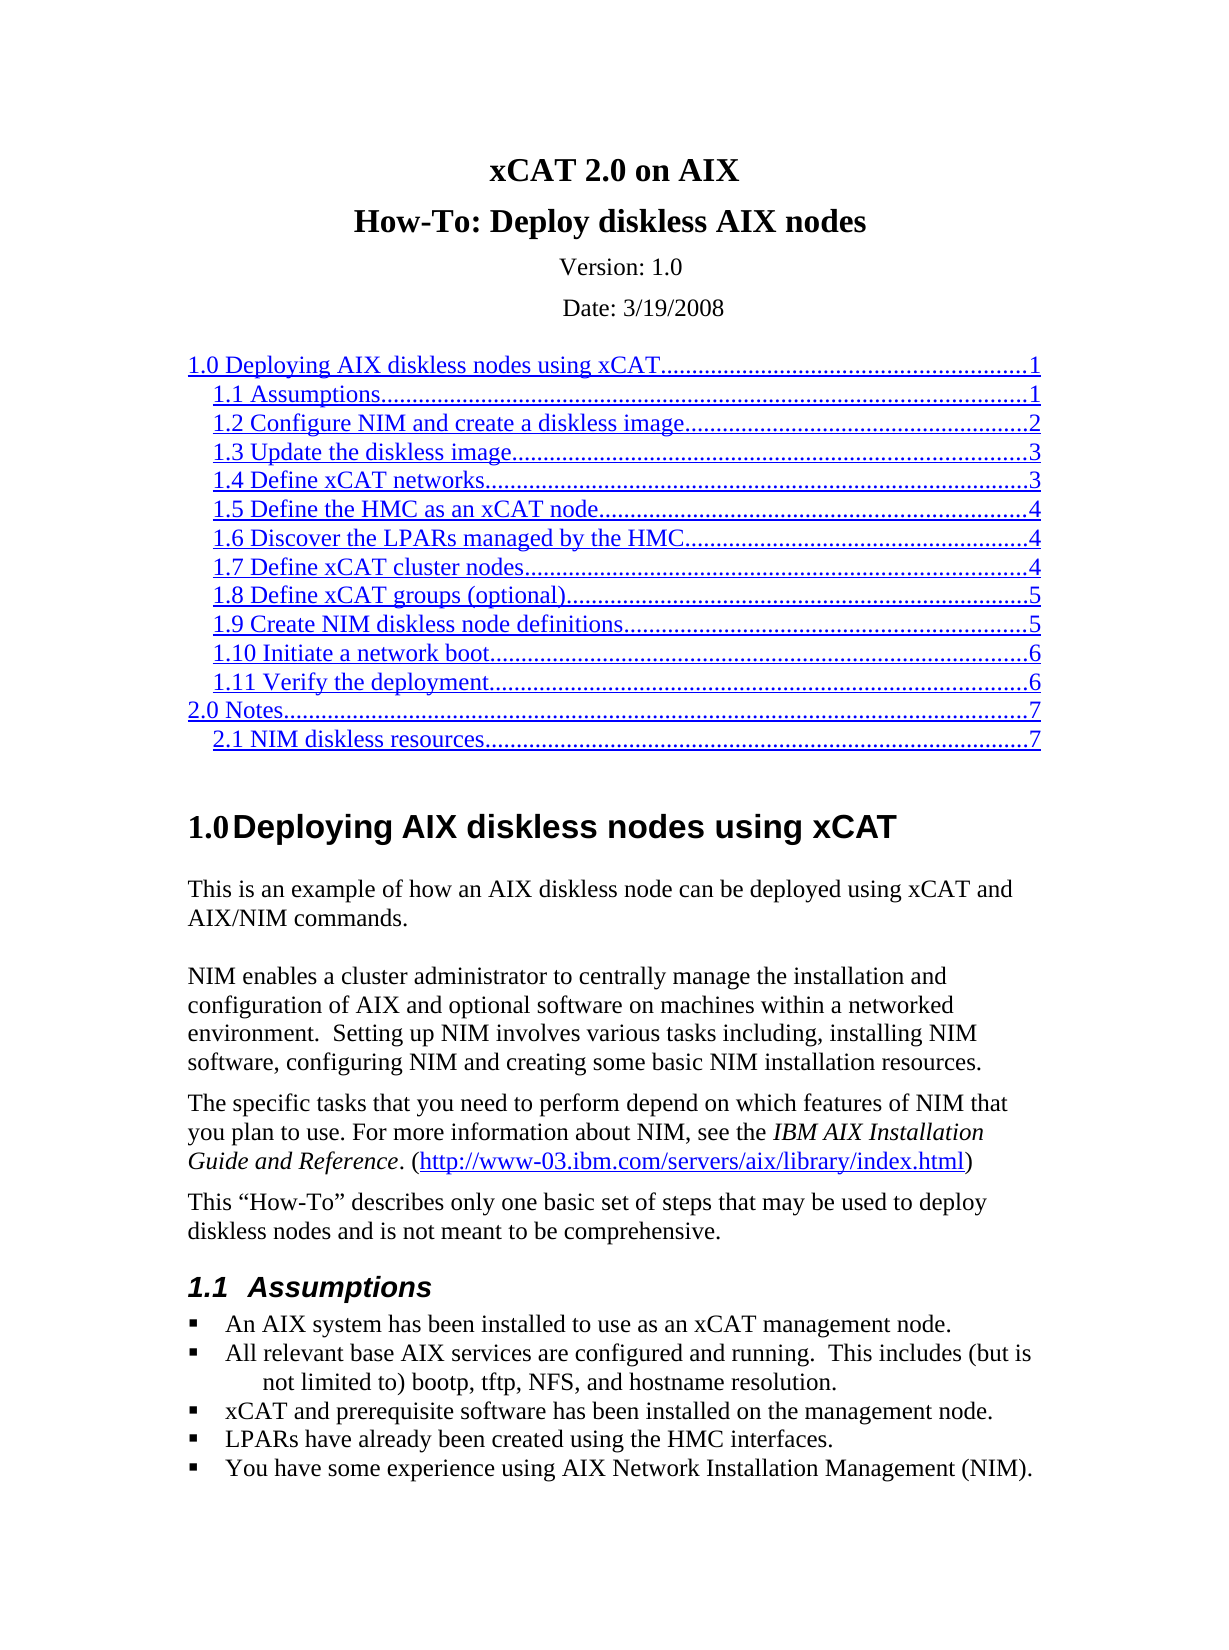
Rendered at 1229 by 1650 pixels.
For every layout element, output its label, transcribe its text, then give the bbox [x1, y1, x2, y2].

text 2.1 NIM diskless resources 7 [212, 724, 1041, 749]
text 1.5 Define the HMC as an xCAT node 4 [212, 494, 1041, 519]
text 1.0 Deploying AIX diskless nodes using xCAT 1 [187, 350, 1041, 375]
text NIM enables a cluster administrator to centrally manage the installation and configuration of AIX and optional software on machines within a networked environment. Setting up NIM involves various tasks including, installing NIM software, configuring NIM and creating some basic NIM installation resources. [187, 961, 1041, 1076]
text Date: 3/19/2008 [562, 293, 1041, 322]
text 1.9 Create NIM diskless node definitions 5 [212, 609, 1041, 634]
list All relevant base AIX services are configured and running. This includes (but is not limited to) bootp, tftp, NFS, and hostname resolution. [187, 1338, 1041, 1396]
text 1.8 Define xCAT groups (optional) 5 [212, 580, 1041, 605]
subtitle Deploying AIX diskless nodes using xCAT [187, 807, 1041, 845]
text This is an example of how an AIX diskless node can be deployed using xCAT and AIX/NIM commands. [187, 874, 1041, 932]
text 2.0 Notes 7 [187, 695, 1041, 720]
list xCAT and prerequisite software has been installed on the management node. [187, 1396, 1041, 1424]
text 1.3 Update the diskless image 3 [212, 437, 1041, 462]
text Version: 1.0 [187, 252, 1041, 280]
list LPARs have already been created using the HMC interfaces. [187, 1424, 1041, 1453]
list The specific tasks that you need to perform depend on which features of NIM that you plan to use. For more information about NIM, see the IBM AIX Installation Guide and Reference. (http://www-03.ibm.com/servers/aix/library/index.html) [150, 1088, 1041, 1175]
text 1.6 Discover the LPARs managed by the HMC 4 [212, 523, 1041, 548]
list You have some experience using AIX Network Installation Management (NIM). [187, 1453, 1041, 1482]
text xCAT 2.0 on AIX [187, 150, 1041, 188]
list An AIX system has been installed to use as an xCAT management node. [187, 1309, 1041, 1338]
text 1.1 Assumptions 1 [212, 379, 1041, 404]
text How-To: Deploy diskless AIX nodes [187, 201, 1041, 239]
text 1.7 Define xCAT cluster nodes 4 [212, 552, 1041, 577]
text This “How-To” describes only one basic set of steps that may be used to deploy diskless nodes and is not meant to be comprehensive. [187, 1187, 1041, 1245]
text 1.11 Verify the deployment 6 [212, 667, 1041, 692]
text 1.10 Initiate a network boot 6 [212, 638, 1041, 663]
text 1.2 Configure NIM and create a diskless image 2 [212, 408, 1041, 433]
subtitle Assumptions [187, 1270, 1041, 1303]
text 1.4 Define xCAT networks 3 [212, 465, 1041, 490]
